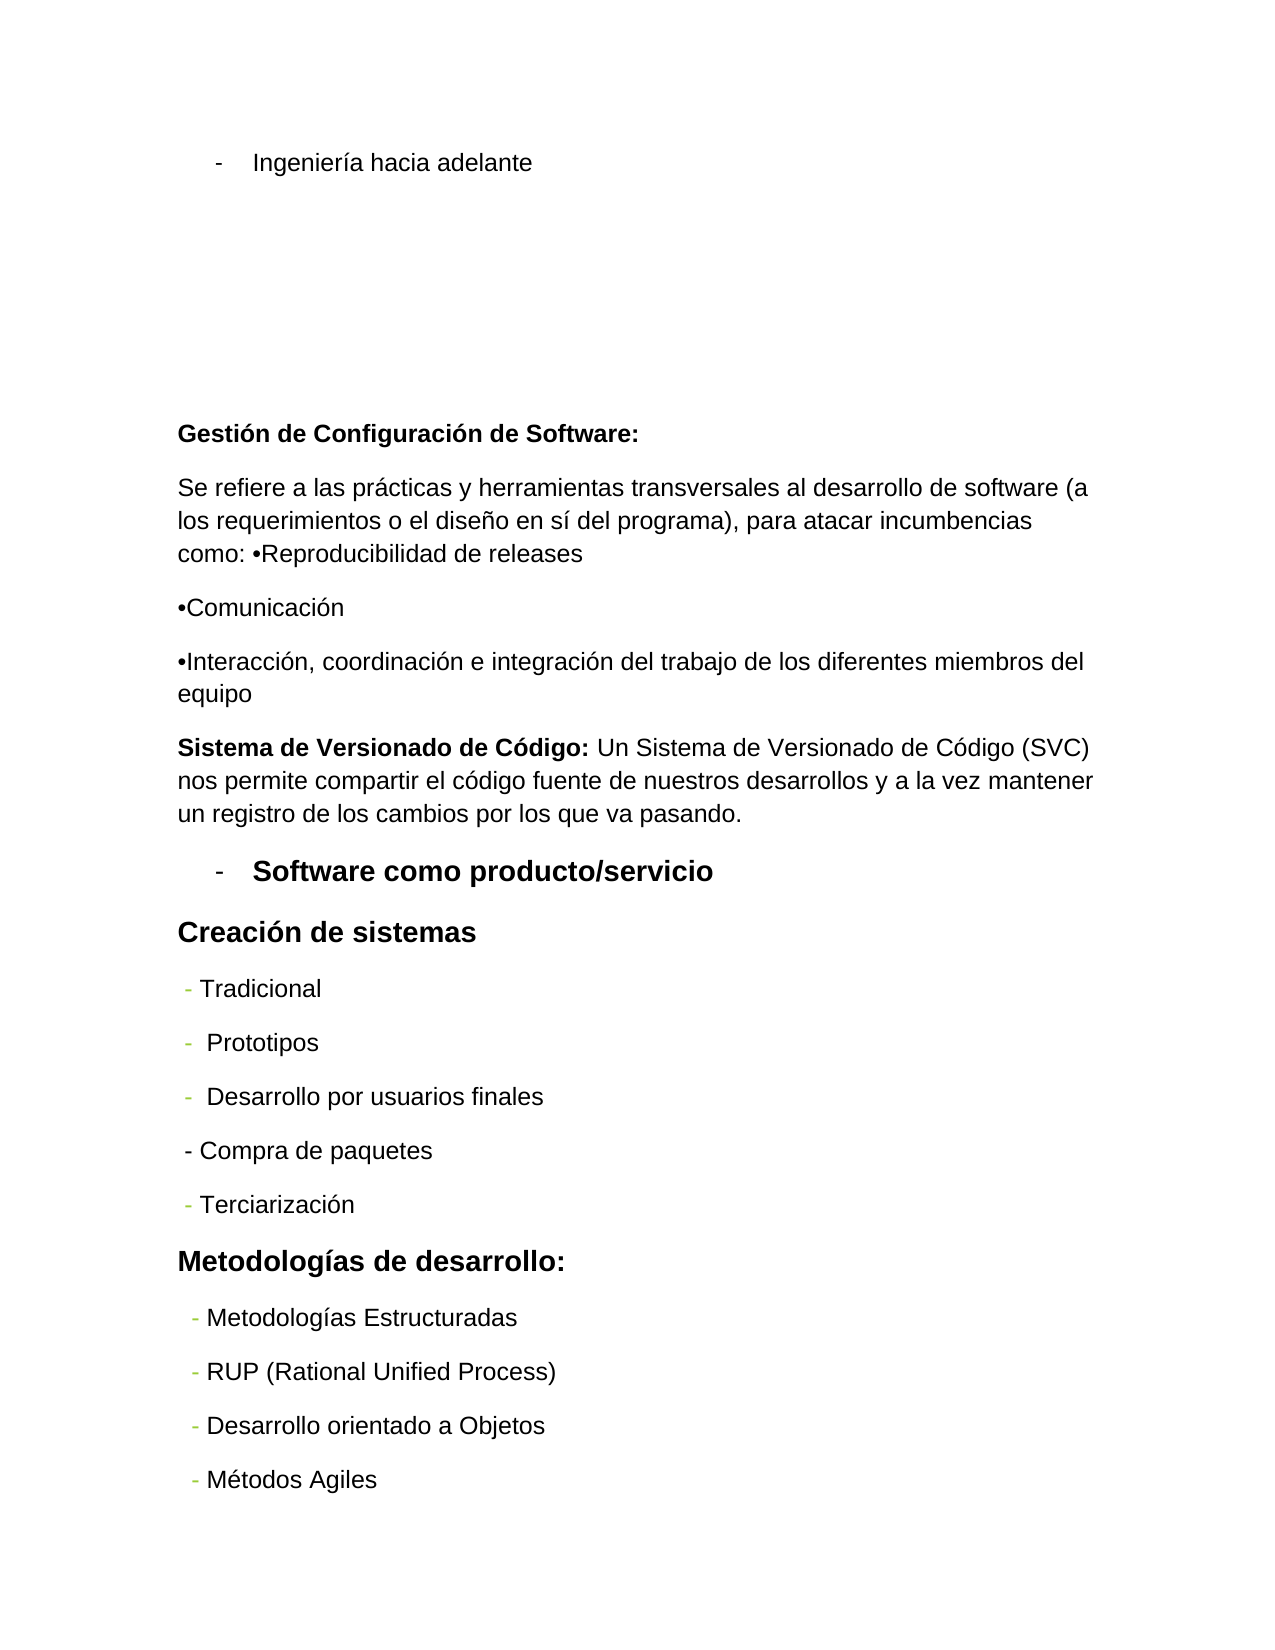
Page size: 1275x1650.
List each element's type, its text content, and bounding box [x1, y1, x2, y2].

text - Desarrollo orientado a Objetos [177, 1411, 1098, 1439]
text - Terciarización [177, 1190, 1098, 1218]
text - Desarrollo por usuarios finales [177, 1082, 1098, 1111]
text - Métodos Agiles [177, 1464, 1098, 1493]
text - Prototipos [177, 1028, 1098, 1057]
list Ingeniería hacia adelante [215, 148, 1098, 178]
text - Tradicional [177, 974, 1098, 1003]
text Creación de sistemas [177, 915, 1098, 948]
text •Comunicación [177, 593, 1098, 621]
text •Interacción, coordinación e integración del trabajo de los diferentes miembros del equipo [177, 646, 1098, 708]
text - RUP (Rational Unified Process) [177, 1357, 1098, 1386]
list Software como producto/servicio [215, 853, 1098, 889]
text - Compra de paquetes [177, 1136, 1098, 1165]
text Metodologías de desarrollo: [177, 1244, 1098, 1277]
text Se refiere a las prácticas y herramientas transversales al desarrollo de software (a los requerimientos o el diseño en sí del programa), para atacar incumbencias como: •Reproducibilidad de releases [177, 473, 1098, 567]
text Sistema de Versionado de Código: Un Sistema de Versionado de Código (SVC) nos permite compartir el código fuente de nuestros desarrollos y a la vez mantener un registro de los cambios por los que va pasando. [177, 733, 1098, 828]
text - Metodologías Estructuradas [177, 1303, 1098, 1332]
text Gestión de Configuración de Software: [177, 419, 1098, 448]
